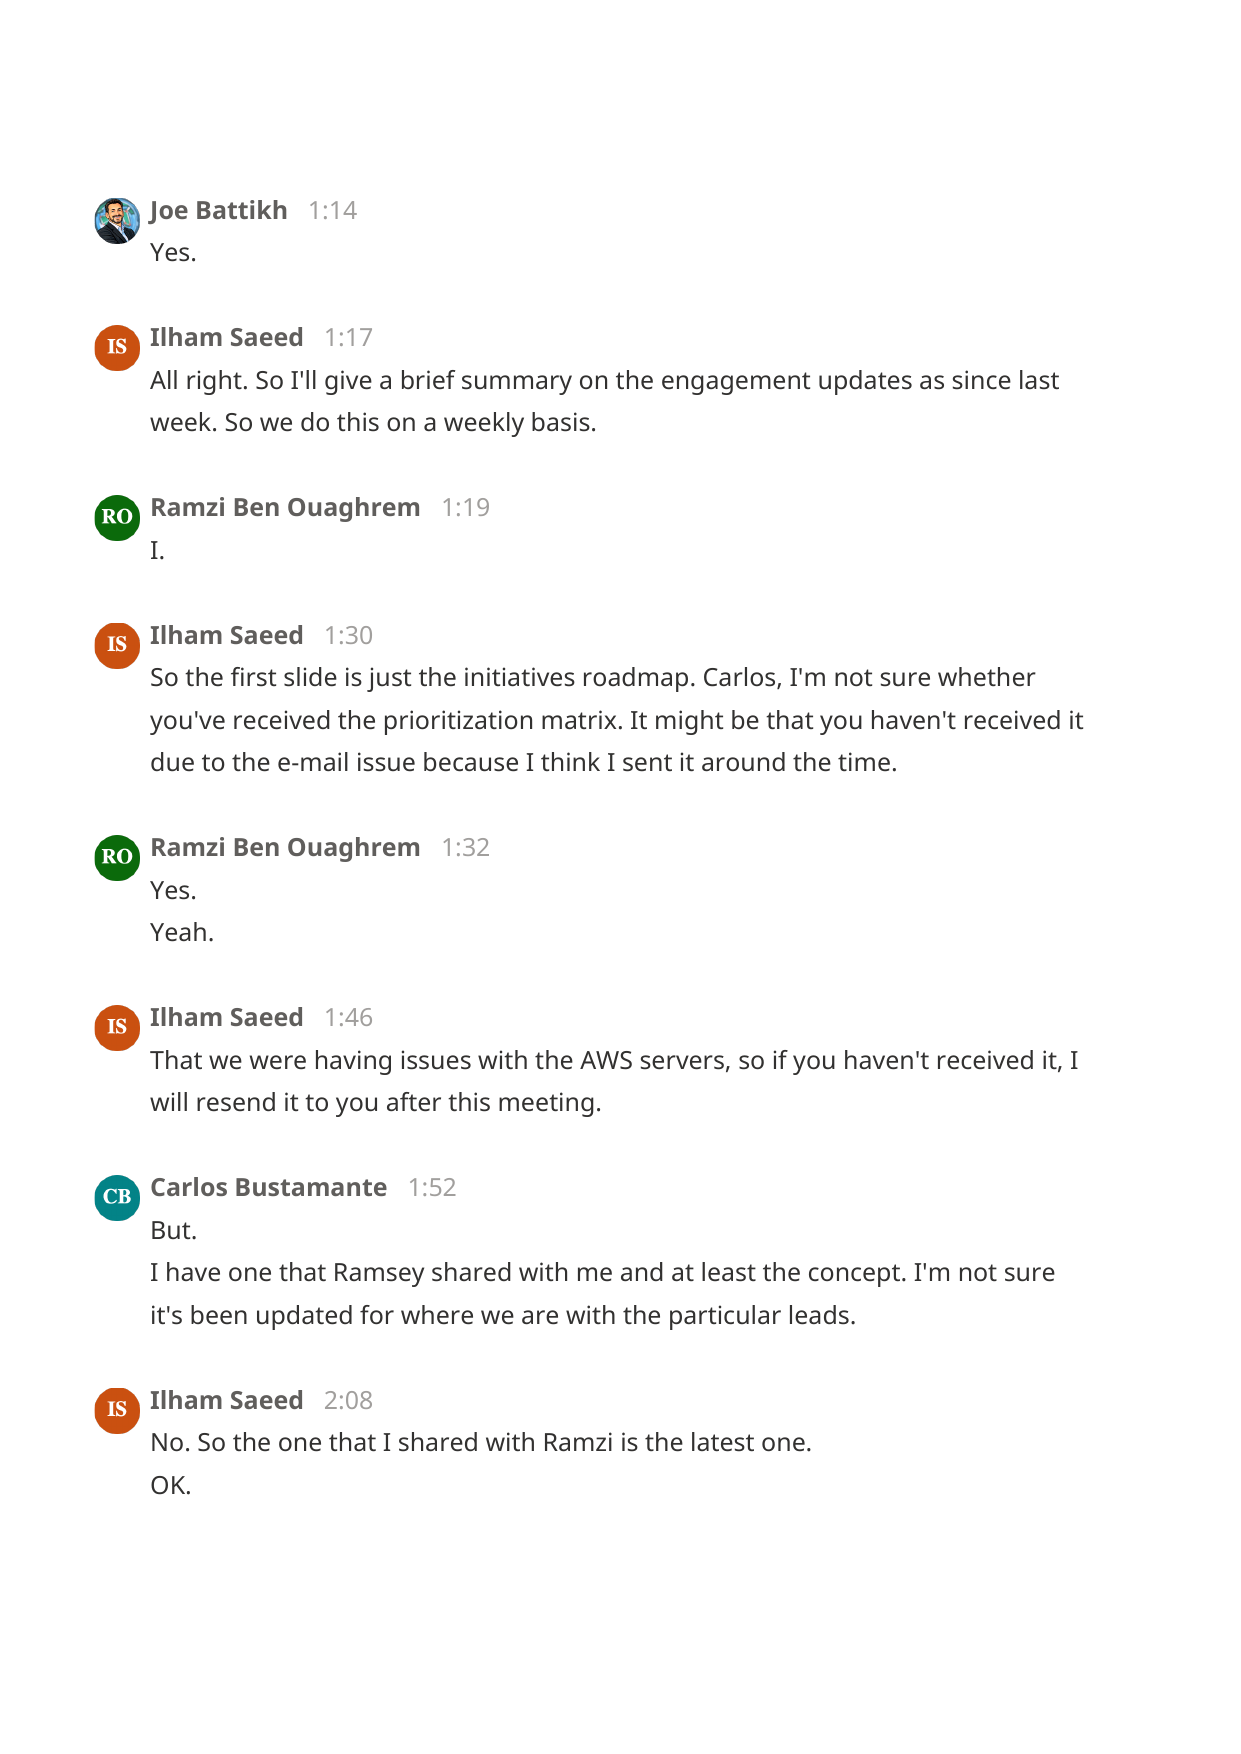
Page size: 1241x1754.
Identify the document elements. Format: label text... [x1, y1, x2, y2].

text Ramzi Ben Ouaghrem 1:32 Yes. Yeah. [150, 787, 1090, 949]
text Ilham Saeed 1:30 So the first slide is just the initiatives roadmap. Carlos, I'm not sure whether you've received the prioritization matrix. It might be that you haven't received it due to the e-mail issue because I think I sent it around the time. [150, 575, 1090, 779]
text Joe Battikh 1:14 Yes. [150, 150, 1090, 269]
text Ramzi Ben Ouaghrem 1:19 I. [150, 447, 1090, 567]
text Ilham Saeed 1:17 All right. So I'll give a brief summary on the engagement updates as since last week. So we do this on a weekly basis. [150, 277, 1090, 439]
text Ilham Saeed 1:46 That we were having issues with the AWS servers, so if you haven't received it, I will resend it to you after this meeting. [150, 957, 1090, 1119]
text Carlos Bustamante 1:52 But. I have one that Ramsey shared with me and at least the concept. I'm not sure it's been updated for where we are with the particular leads. [150, 1127, 1090, 1332]
text Ilham Saeed 2:08 No. So the one that I shared with Ramzi is the latest one. OK. [150, 1340, 1090, 1502]
